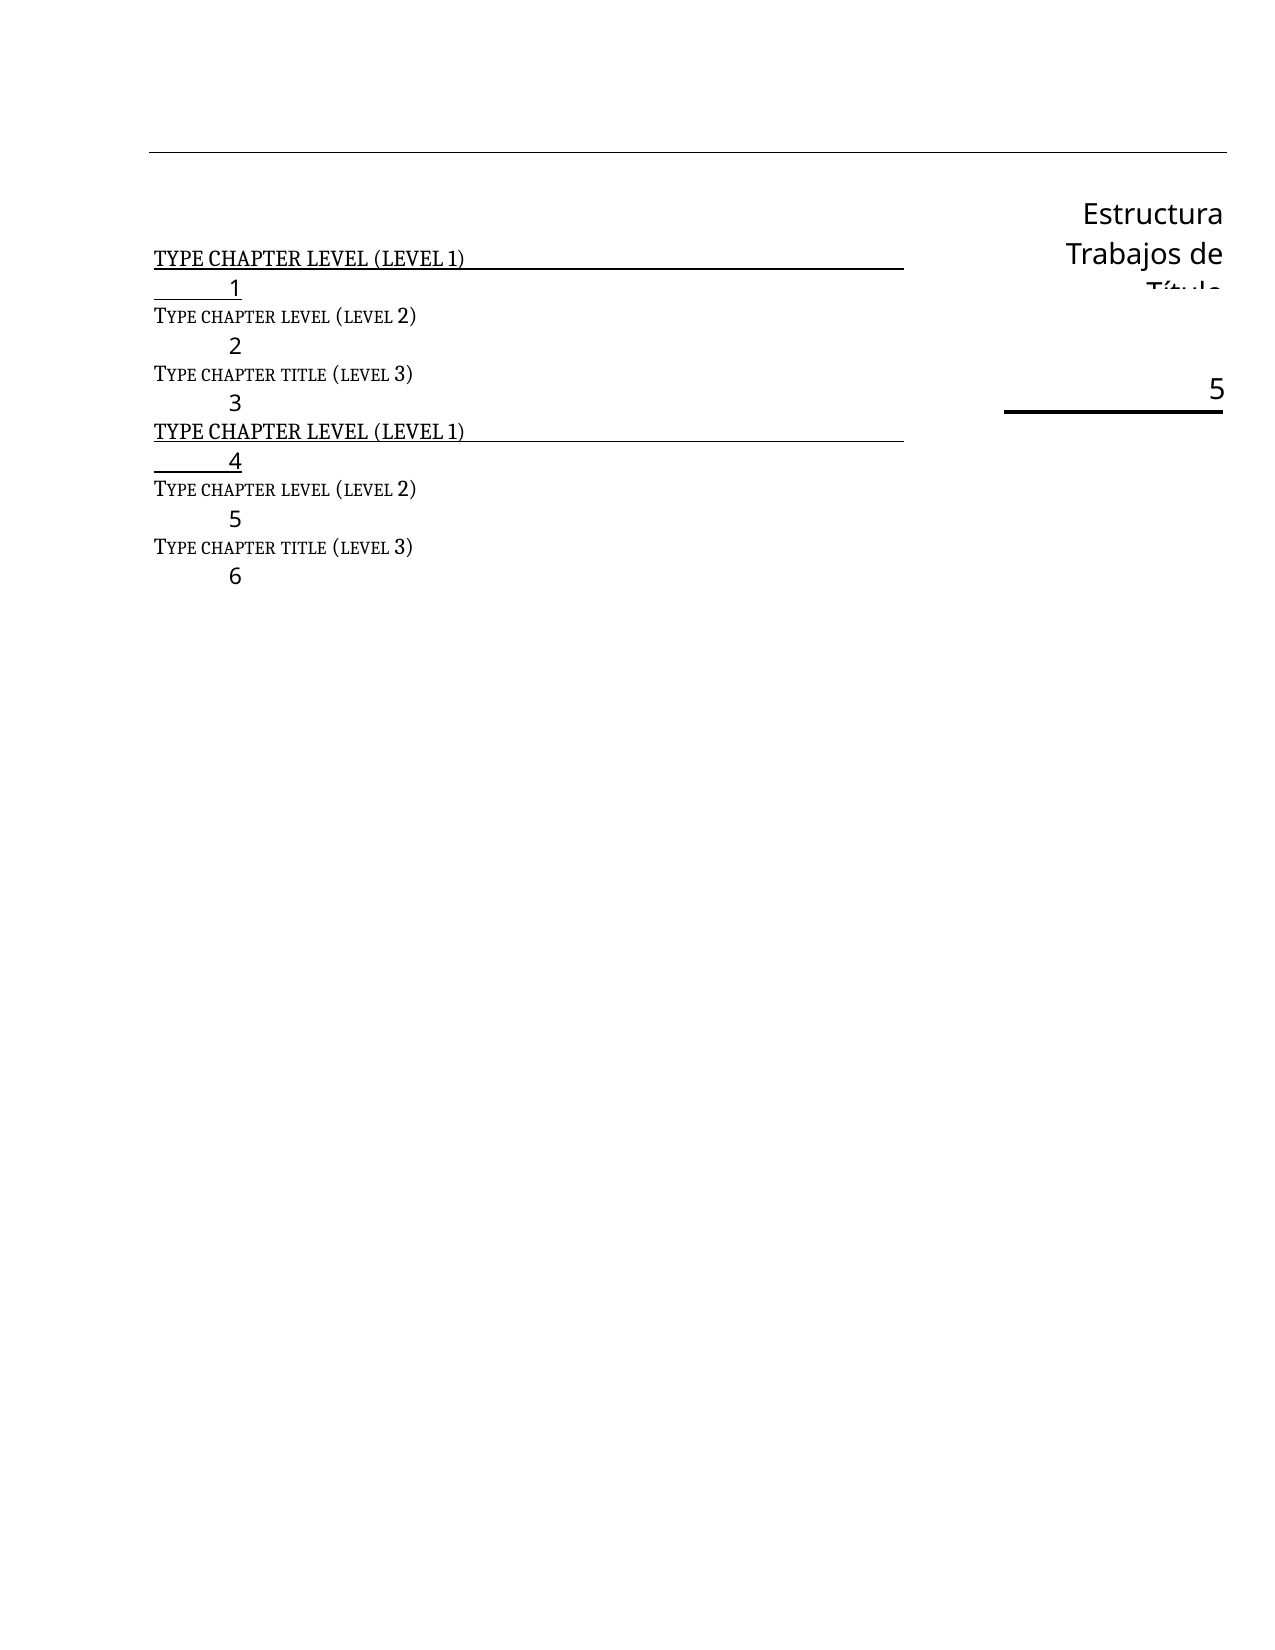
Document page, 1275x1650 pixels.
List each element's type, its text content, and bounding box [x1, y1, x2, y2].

text Type chapter level (level 1) 1 [153, 246, 991, 303]
text Type chapter level (level 2) 2 [153, 303, 991, 361]
text Type chapter level (level 2) 5 [153, 476, 991, 534]
text Type chapter title (level 3) 6 [153, 534, 991, 591]
text Type chapter level (level 1) 4 [153, 418, 991, 476]
text Type chapter title (level 3) 3 [153, 361, 991, 418]
